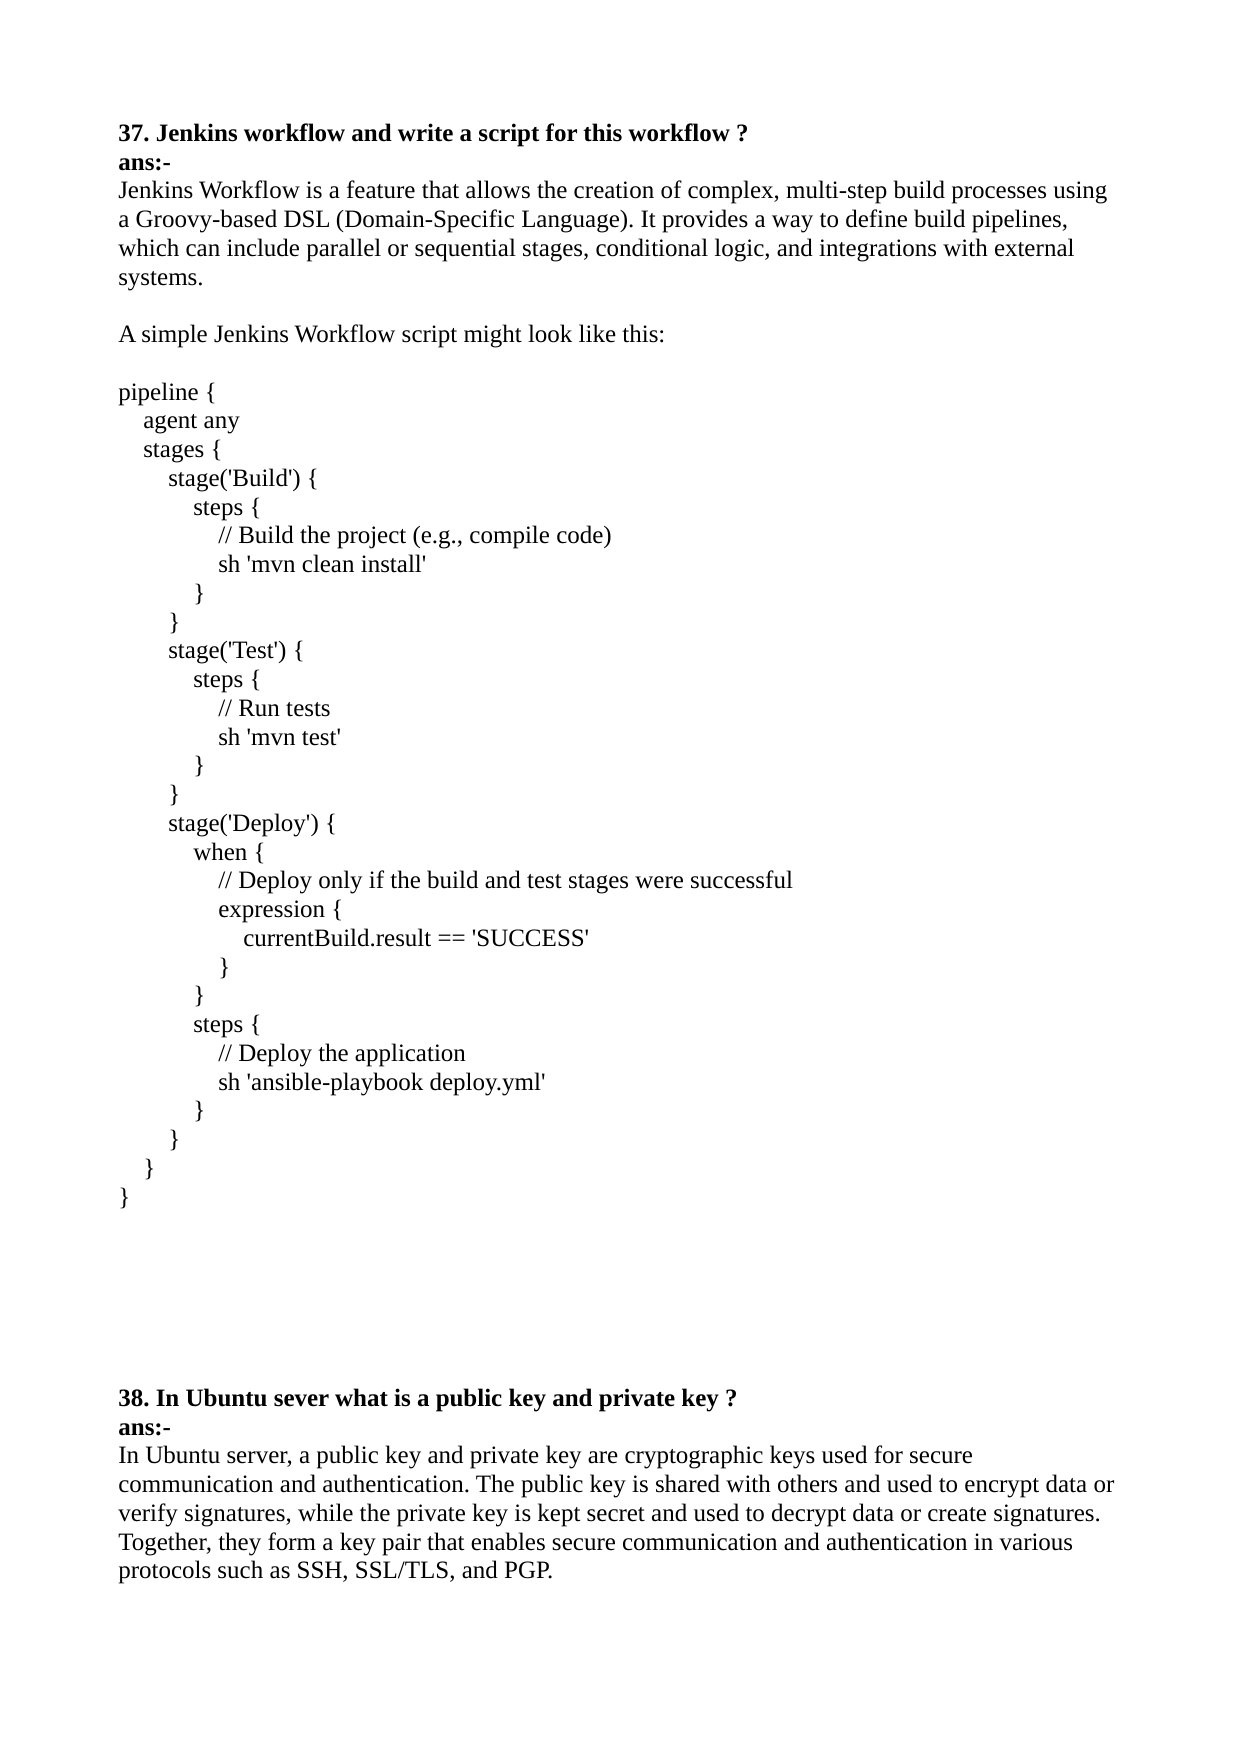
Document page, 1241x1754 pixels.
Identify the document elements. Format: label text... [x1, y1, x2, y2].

text } [118, 1182, 1122, 1211]
text expression { [118, 894, 1122, 923]
text agent any [118, 406, 1122, 434]
text 37. Jenkins workflow and write a script for this workflow ? [118, 118, 1122, 147]
text stage('Build') { [118, 463, 1122, 492]
text ans:- [118, 1412, 1122, 1441]
text steps { [118, 1009, 1122, 1038]
text } [118, 1153, 1122, 1182]
text 38. In Ubuntu sever what is a public key and private key ? [118, 1383, 1122, 1412]
text } [118, 607, 1122, 636]
text A simple Jenkins Workflow script might look like this: [118, 319, 1122, 348]
text // Run tests [118, 693, 1122, 722]
text stages { [118, 434, 1122, 463]
text steps { [118, 492, 1122, 521]
text pipeline { [118, 377, 1122, 406]
text } [118, 779, 1122, 808]
text ans:- [118, 147, 1122, 176]
text steps { [118, 664, 1122, 693]
text stage('Deploy') { [118, 808, 1122, 837]
text stage('Test') { [118, 636, 1122, 664]
text sh 'ansible-playbook deploy.yml' [118, 1067, 1122, 1096]
text sh 'mvn clean install' [118, 549, 1122, 578]
text } [118, 1096, 1122, 1124]
text Jenkins Workflow is a feature that allows the creation of complex, multi-step build processes using a Groovy-based DSL (Domain-Specific Language). It provides a way to define build pipelines, which can include parallel or sequential stages, conditional logic, and integrations with external systems. [118, 176, 1122, 291]
text In Ubuntu server, a public key and private key are cryptographic keys used for secure communication and authentication. The public key is shared with others and used to encrypt data or verify signatures, while the private key is kept secret and used to decrypt data or create signatures. Together, they form a key pair that enables secure communication and authentication in various protocols such as SSH, SSL/TLS, and PGP. [118, 1441, 1122, 1584]
text } [118, 981, 1122, 1009]
text // Deploy the application [118, 1038, 1122, 1067]
text } [118, 1124, 1122, 1153]
text } [118, 952, 1122, 981]
text // Deploy only if the build and test stages were successful [118, 866, 1122, 894]
text sh 'mvn test' [118, 722, 1122, 751]
text } [118, 751, 1122, 779]
text } [118, 578, 1122, 607]
text currentBuild.result == 'SUCCESS' [118, 923, 1122, 952]
text when { [118, 837, 1122, 866]
text // Build the project (e.g., compile code) [118, 521, 1122, 549]
